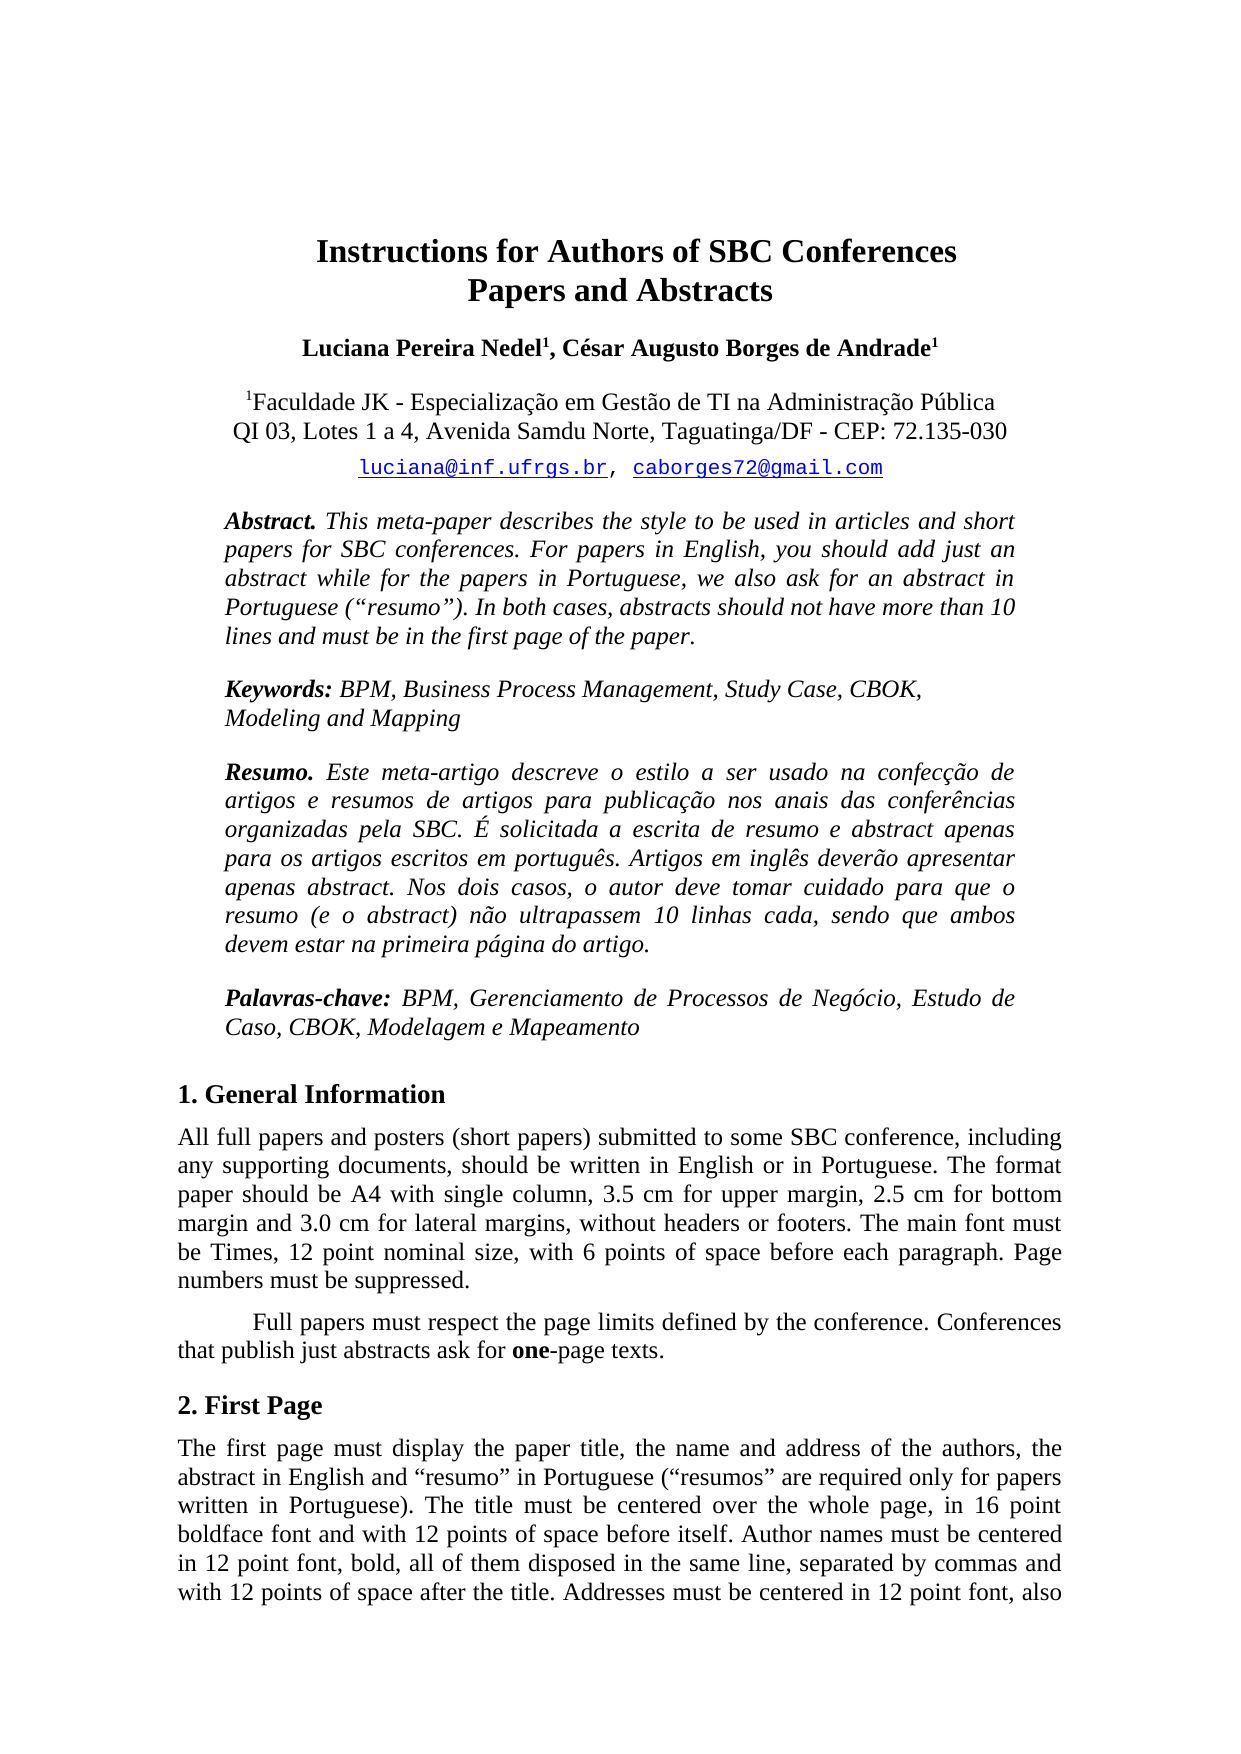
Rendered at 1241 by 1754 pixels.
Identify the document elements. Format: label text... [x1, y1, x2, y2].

text The first page must display the paper title, the name and address of the authors, the abstract in English and “resumo” in Portuguese (“resumos” are required only for papers written in Portuguese). The title must be centered over the whole page, in 16 point boldface font and with 12 points of space before itself. Author names must be centered in 12 point font, bold, all of them disposed in the same line, separated by commas and with 12 points of space after the title. Addresses must be centered in 12 point font, also [177, 1433, 1063, 1605]
text Instructions for Authors of SBC Conferences Papers and Abstracts [177, 232, 1063, 308]
text Keywords: BPM, Business Process Management, Study Case, CBOK, [224, 674, 1016, 703]
text Resumo. Este meta-artigo descreve o estilo a ser usado na confecção de artigos e resumos de artigos para publicação nos anais das conferências organizadas pela SBC. É solicitada a escrita de resumo e abstract apenas para os artigos escritos em português. Artigos em inglês deverão apresentar apenas abstract. Nos dois casos, o autor deve tomar cuidado para que o resumo (e o abstract) não ultrapassem 10 linhas cada, sendo que ambos devem estar na primeira página do artigo. [224, 757, 1016, 958]
text Full papers must respect the page limits defined by the conference. Conferences that publish just abstracts ask for one-page texts. [177, 1307, 1063, 1364]
text Palavras-chave: BPM, Gerenciamento de Processos de Negócio, Estudo de Caso, CBOK, Modelagem e Mapeamento [224, 983, 1016, 1041]
subtitle 2. First Page [177, 1389, 1063, 1420]
text luciana@inf.ufrgs.br, caborges72@gmail.com [177, 457, 1063, 481]
subtitle 1. General Information [177, 1078, 1063, 1109]
text All full papers and posters (short papers) submitted to some SBC conference, including any supporting documents, should be written in English or in Portuguese. The format paper should be A4 with single column, 3.5 cm for upper margin, 2.5 cm for bottom margin and 3.0 cm for lateral margins, without headers or footers. The main font must be Times, 12 point nominal size, with 6 points of space before each paragraph. Page numbers must be suppressed. [177, 1122, 1063, 1294]
text Luciana Pereira Nedel1, César Augusto Borges de Andrade1 [177, 333, 1063, 362]
text Abstract. This meta-paper describes the style to be used in articles and short papers for SBC conferences. For papers in English, you should add just an abstract while for the papers in Portuguese, we also ask for an abstract in Portuguese (“resumo”). In both cases, abstracts should not have more than 10 lines and must be in the first page of the paper. [224, 506, 1016, 649]
text 1Faculdade JK - Especialização em Gestão de TI na Administração Pública QI 03, Lotes 1 a 4, Avenida Samdu Norte, Taguatinga/DF - CEP: 72.135-030 [177, 387, 1063, 445]
text Modeling and Mapping [224, 703, 1016, 732]
